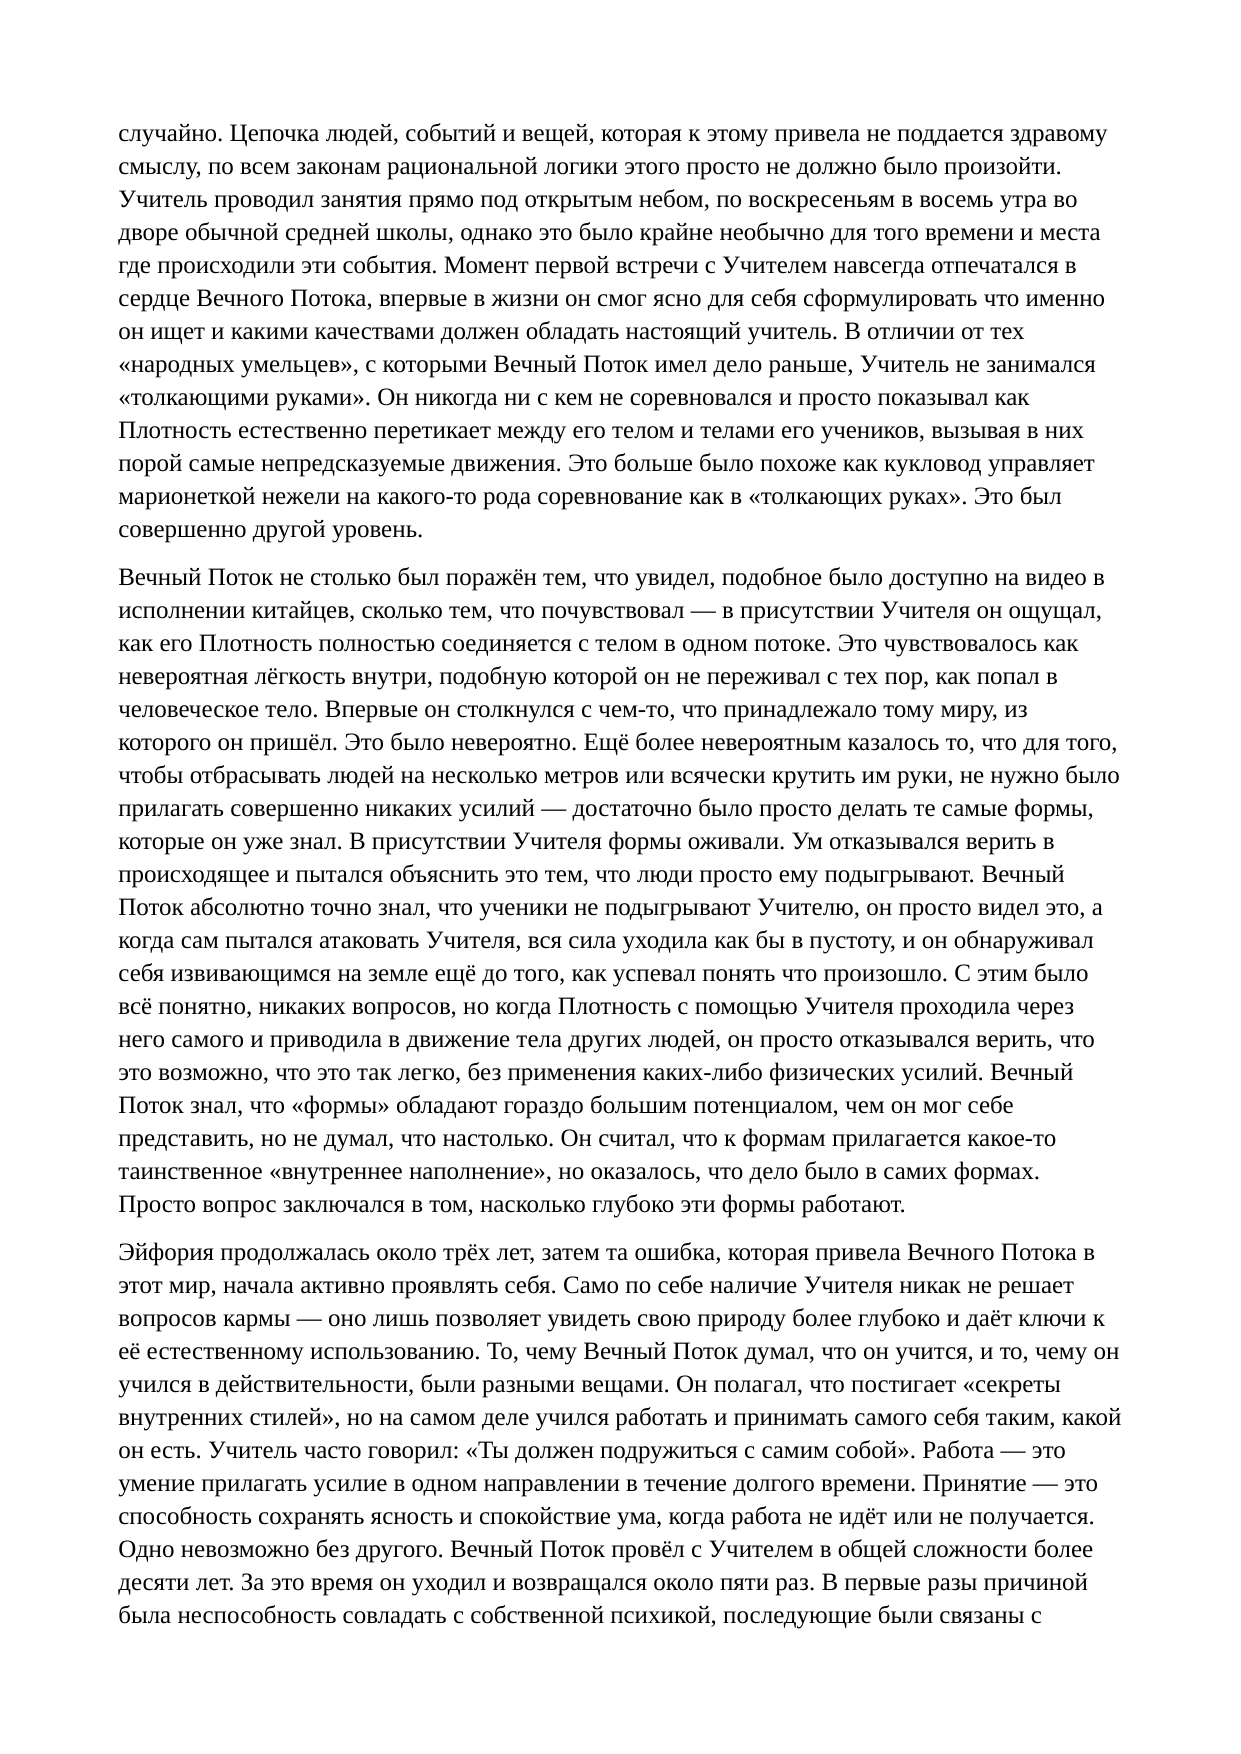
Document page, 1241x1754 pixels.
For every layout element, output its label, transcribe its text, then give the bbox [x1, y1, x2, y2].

text Эйфория продолжалась около трёх лет, затем та ошибка, которая привела Вечного Потока в этот мир, начала активно проявлять себя. Само по себе наличие Учителя никак не решает вопросов кармы — оно лишь позволяет увидеть свою природу более глубоко и даёт ключи к её естественному использованию. То, чему Вечный Поток думал, что он учится, и то, чему он учился в действительности, были разными вещами. Он полагал, что постигает «секреты внутренних стилей», но на самом деле учился работать и принимать самого себя таким, какой он есть. Учитель часто говорил: «Ты должен подружиться с самим собой». Работа — это умение прилагать усилие в одном направлении в течение долгого времени. Принятие — это способность сохранять ясность и спокойствие ума, когда работа не идёт или не получается. Одно невозможно без другого. Вечный Поток провёл с Учителем в общей сложности более десяти лет. За это время он уходил и возвращался около пяти раз. В первые разы причиной была неспособность совладать с собственной психикой, последующие были связаны с [118, 1237, 1122, 1629]
text Вечный Поток не столько был поражён тем, что увидел, подобное было доступно на видео в исполнении китайцев, сколько тем, что почувствовал — в присутствии Учителя он ощущал, как его Плотность полностью соединяется с телом в одном потоке. Это чувствовалось как невероятная лёгкость внутри, подобную которой он не переживал с тех пор, как попал в человеческое тело. Впервые он столкнулся с чем-то, что принадлежало тому миру, из которого он пришёл. Это было невероятно. Ещё более невероятным казалось то, что для того, чтобы отбрасывать людей на несколько метров или всячески крутить им руки, не нужно было прилагать совершенно никаких усилий — достаточно было просто делать те самые формы, которые он уже знал. В присутствии Учителя формы оживали. Ум отказывался верить в происходящее и пытался объяснить это тем, что люди просто ему подыгрывают. Вечный Поток абсолютно точно знал, что ученики не подыгрывают Учителю, он просто видел это, а когда сам пытался атаковать Учителя, вся сила уходила как бы в пустоту, и он обнаруживал себя извивающимся на земле ещё до того, как успевал понять что произошло. С этим было всё понятно, никаких вопросов, но когда Плотность с помощью Учителя проходила через него самого и приводила в движение тела других людей, он просто отказывался верить, что это возможно, что это так легко, без применения каких-либо физических усилий. Вечный Поток знал, что «формы» обладают гораздо большим потенциалом, чем он мог себе представить, но не думал, что настолько. Он считал, что к формам прилагается какое-то таинственное «внутреннее наполнение», но оказалось, что дело было в самих формах. Просто вопрос заключался в том, насколько глубоко эти формы работают. [118, 562, 1122, 1218]
text случайно. Цепочка людей, событий и вещей, которая к этому привела не поддается здравому смыслу, по всем законам рациональной логики этого просто не должно было произойти. Учитель проводил занятия прямо под открытым небом, по воскресеньям в восемь утра во дворе обычной средней школы, однако это было крайне необычно для того времени и места где происходили эти события. Момент первой встречи с Учителем навсегда отпечатался в сердце Вечного Потока, впервые в жизни он смог ясно для себя сформулировать что именно он ищет и какими качествами должен обладать настоящий учитель. В отличии от тех «народных умельцев», с которыми Вечный Поток имел дело раньше, Учитель не занимался «толкающими руками». Он никогда ни с кем не соревновался и просто показывал как Плотность естественно перетикает между его телом и телами его учеников, вызывая в них порой самые непредсказуемые движения. Это больше было похоже как кукловод управляет марионеткой нежели на какого-то рода соревнование как в «толкающих руках». Это был совершенно другой уровень. [118, 118, 1122, 543]
